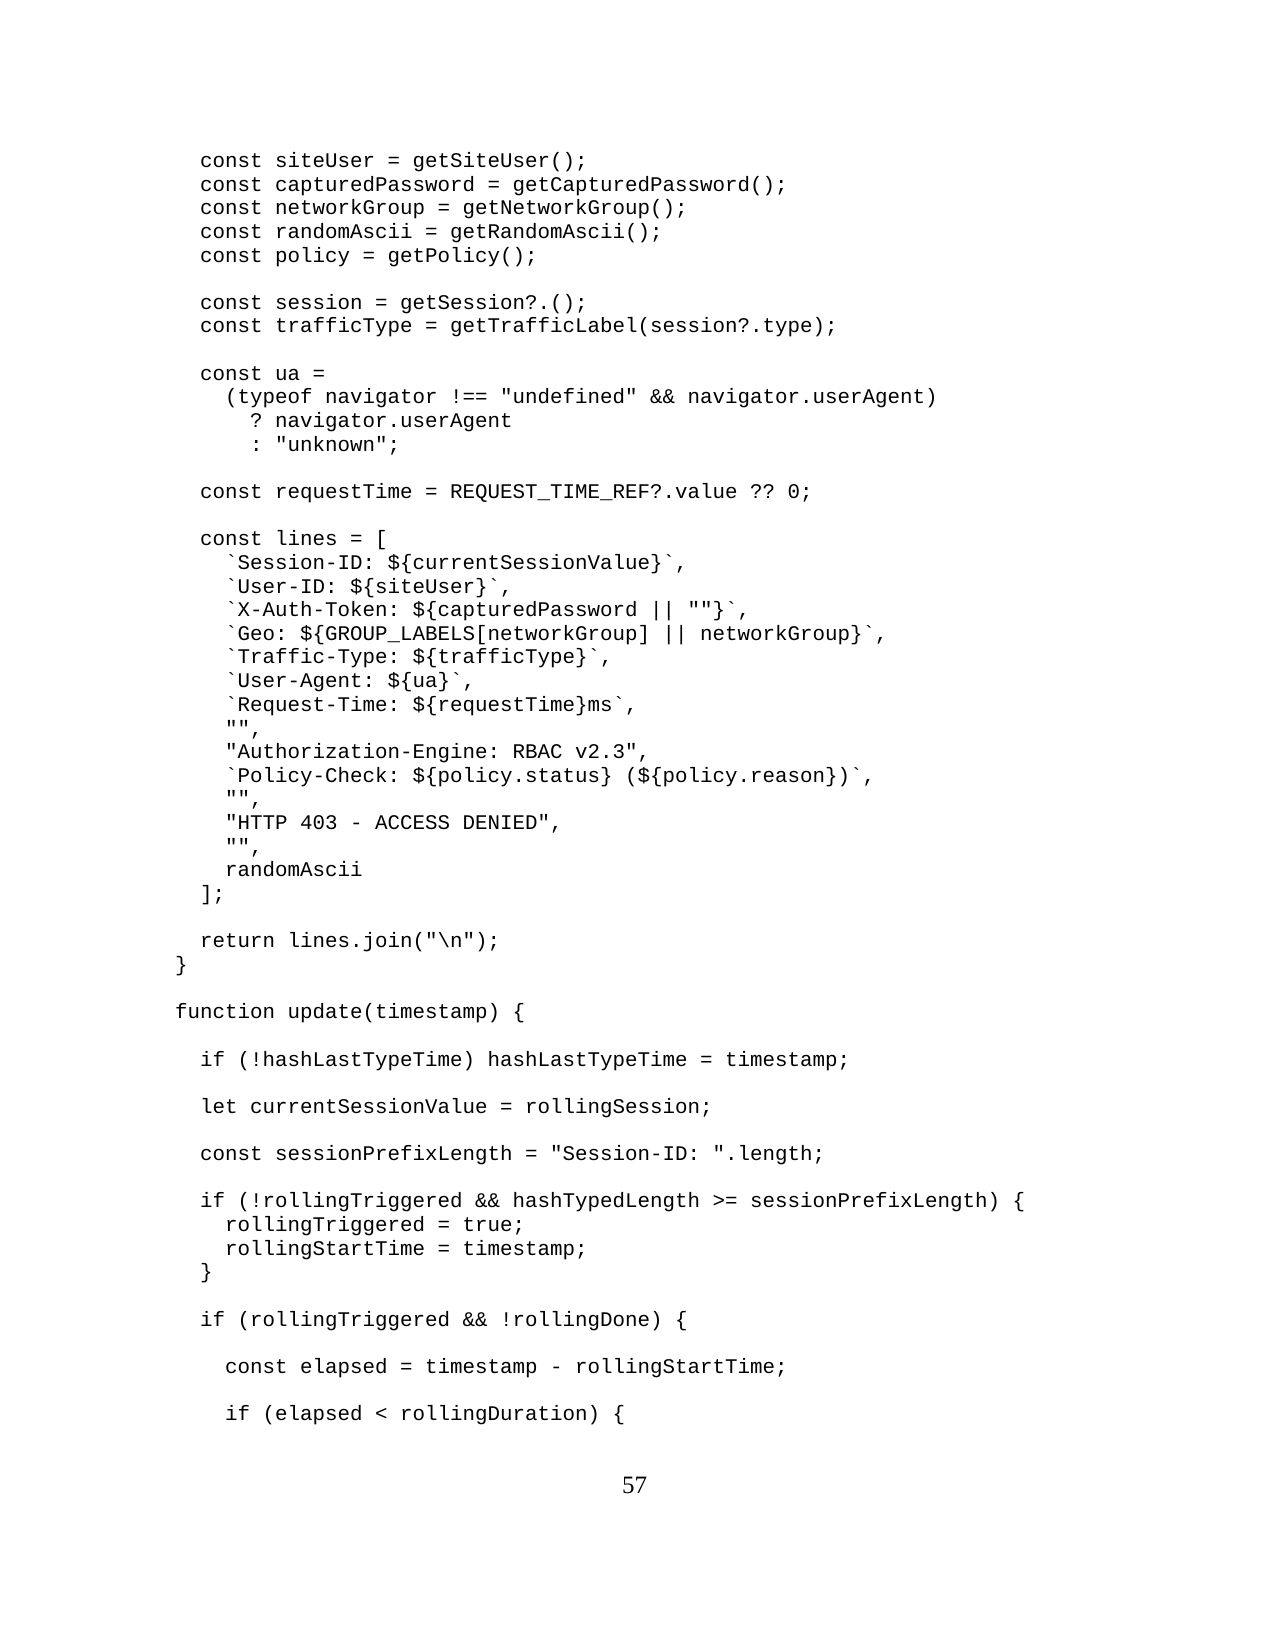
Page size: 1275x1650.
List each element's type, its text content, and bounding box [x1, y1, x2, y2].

text ]; [150, 883, 1125, 907]
text return lines.join("\n"); [150, 930, 1125, 954]
text } [150, 954, 1125, 978]
text : "unknown"; [150, 434, 1125, 457]
text } [150, 1261, 1125, 1285]
text const requestTime = REQUEST_TIME_REF?.value ?? 0; [150, 481, 1125, 505]
text ? navigator.userAgent [150, 410, 1125, 434]
text `Geo: ${GROUP_LABELS[networkGroup] || networkGroup}`, [150, 623, 1125, 647]
text const capturedPassword = getCapturedPassword(); [150, 174, 1125, 197]
text let currentSessionValue = rollingSession; [150, 1096, 1125, 1119]
text "", [150, 717, 1125, 741]
text rollingStartTime = timestamp; [150, 1238, 1125, 1261]
text const lines = [ [150, 528, 1125, 552]
text (typeof navigator !== "undefined" && navigator.userAgent) [150, 386, 1125, 410]
text const trafficType = getTrafficLabel(session?.type); [150, 316, 1125, 339]
text "", [150, 836, 1125, 859]
text const sessionPrefixLength = "Session-ID: ".length; [150, 1143, 1125, 1167]
text "", [150, 788, 1125, 812]
text const policy = getPolicy(); [150, 244, 1125, 268]
text const networkGroup = getNetworkGroup(); [150, 197, 1125, 221]
text const randomAscii = getRandomAscii(); [150, 221, 1125, 244]
text `User-ID: ${siteUser}`, [150, 576, 1125, 599]
text rollingTriggered = true; [150, 1214, 1125, 1238]
text `X-Auth-Token: ${capturedPassword || ""}`, [150, 599, 1125, 623]
text "Authorization-Engine: RBAC v2.3", [150, 741, 1125, 765]
text const siteUser = getSiteUser(); [150, 150, 1125, 174]
text const session = getSession?.(); [150, 292, 1125, 316]
text const ua = [150, 363, 1125, 386]
text const elapsed = timestamp - rollingStartTime; [150, 1356, 1125, 1379]
text `Request-Time: ${requestTime}ms`, [150, 694, 1125, 717]
text if (elapsed < rollingDuration) { [150, 1403, 1125, 1427]
text "HTTP 403 - ACCESS DENIED", [150, 812, 1125, 836]
text if (!rollingTriggered && hashTypedLength >= sessionPrefixLength) { [150, 1190, 1125, 1214]
text `Session-ID: ${currentSessionValue}`, [150, 552, 1125, 576]
text `Policy-Check: ${policy.status} (${policy.reason})`, [150, 765, 1125, 788]
text if (rollingTriggered && !rollingDone) { [150, 1309, 1125, 1332]
text if (!hashLastTypeTime) hashLastTypeTime = timestamp; [150, 1048, 1125, 1072]
text `Traffic-Type: ${trafficType}`, [150, 647, 1125, 670]
text `User-Agent: ${ua}`, [150, 670, 1125, 694]
text randomAscii [150, 859, 1125, 883]
text function update(timestamp) { [150, 1001, 1125, 1025]
